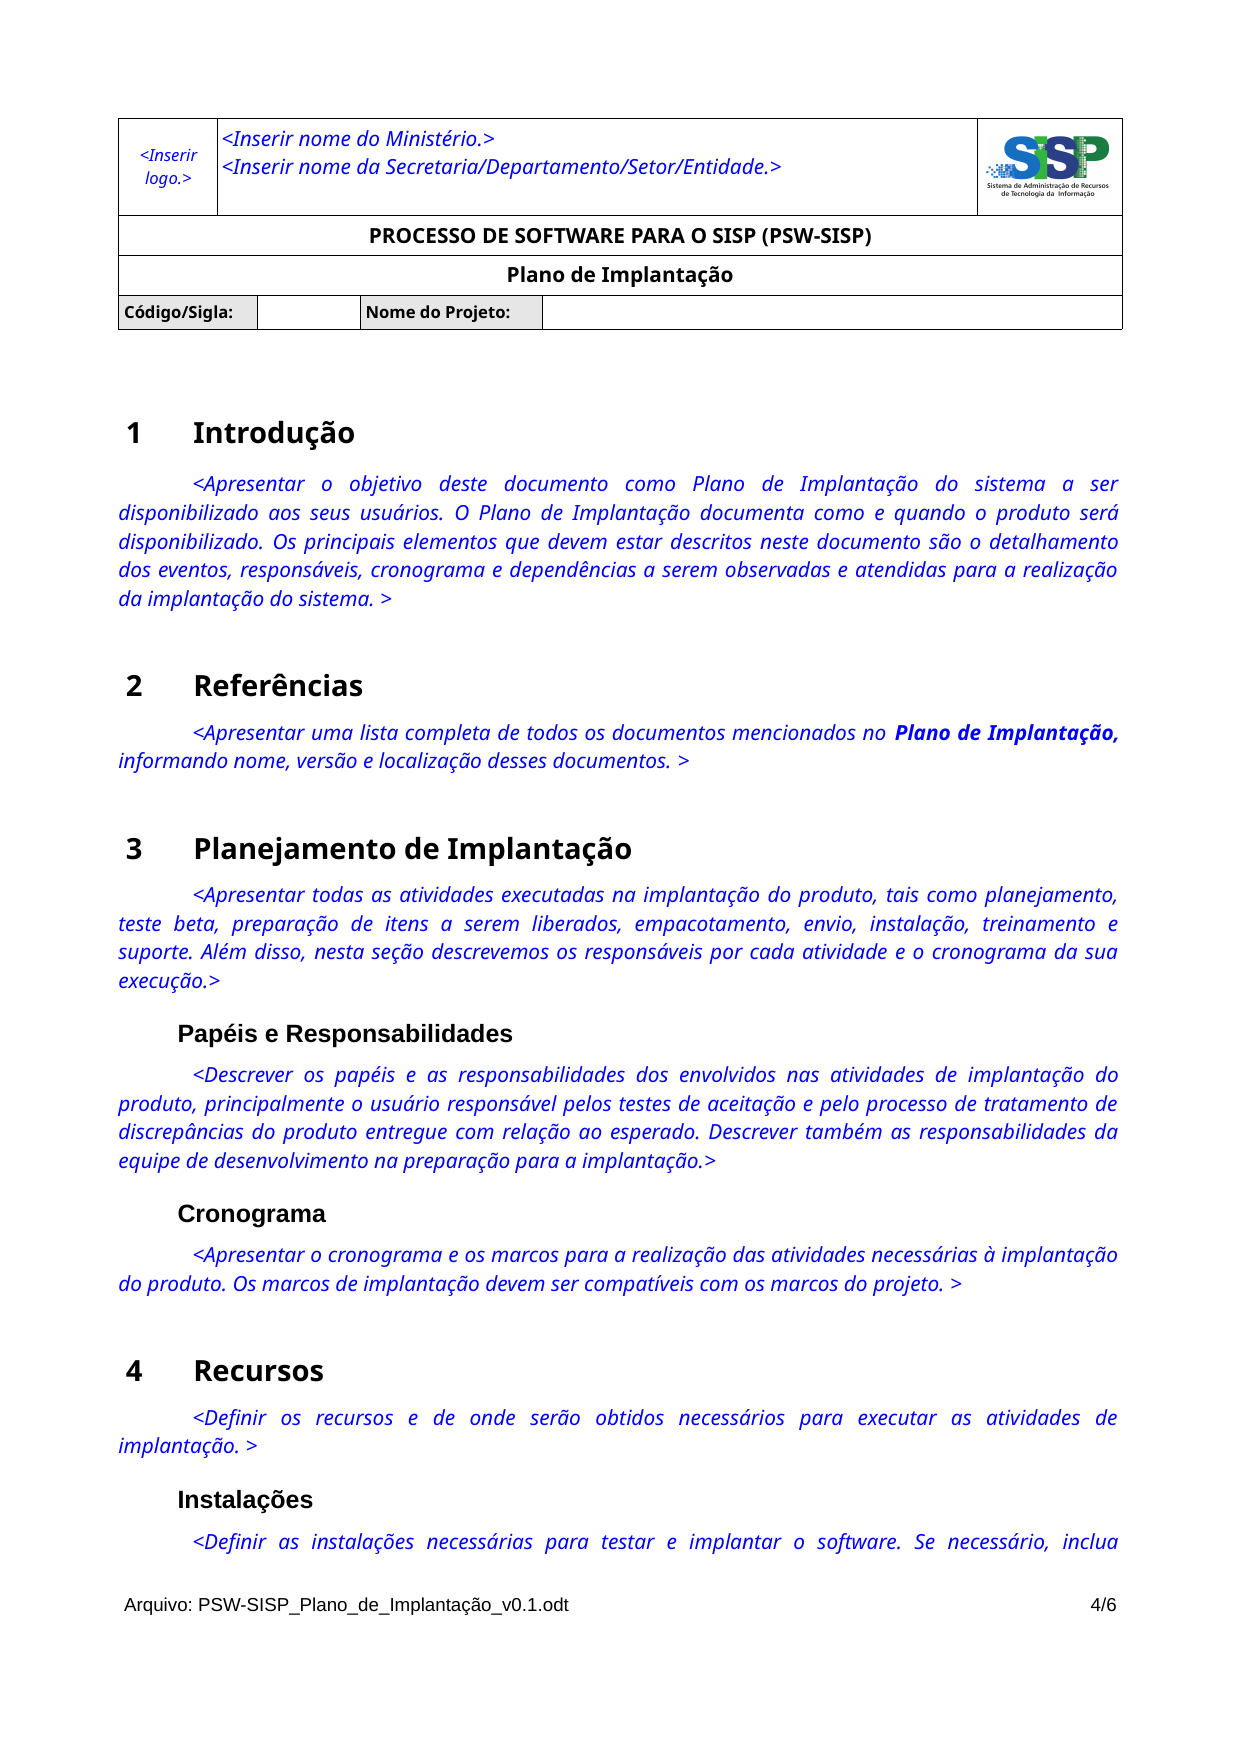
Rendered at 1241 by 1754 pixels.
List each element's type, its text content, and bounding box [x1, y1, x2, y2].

text <Apresentar uma lista completa de todos os documentos mencionados no Plano de Implantação, informando nome, versão e localização desses documentos. > [118, 718, 1122, 775]
subtitle Instalações [177, 1485, 1122, 1513]
text <Apresentar todas as atividades executadas na implantação do produto, tais como planejamento, teste beta, preparação de itens a serem liberados, empacotamento, envio, instalação, treinamento e suporte. Além disso, nesta seção descrevemos os responsáveis por cada atividade e o cronograma da sua execução.> [118, 880, 1122, 994]
subtitle Introdução [118, 412, 1122, 452]
subtitle Referências [118, 666, 1122, 705]
text <Definir os recursos e de onde serão obtidos necessários para executar as atividades de implantação. > [118, 1403, 1122, 1460]
subtitle Papéis e Responsabilidades [177, 1019, 1122, 1048]
text <Apresentar o cronograma e os marcos para a realização das atividades necessárias à implantação do produto. Os marcos de implantação devem ser compatíveis com os marcos do projeto. > [118, 1240, 1122, 1297]
subtitle Planejamento de Implantação [118, 828, 1122, 868]
text <Descrever os papéis e as responsabilidades dos envolvidos nas atividades de implantação do produto, principalmente o usuário responsável pelos testes de aceitação e pelo processo de tratamento de discrepâncias do produto entregue com relação ao esperado. Descrever também as responsabilidades da equipe de desenvolvimento na preparação para a implantação.> [118, 1060, 1122, 1174]
picture [986, 135, 1113, 198]
subtitle Cronograma [177, 1199, 1122, 1228]
text <Apresentar o objetivo deste documento como Plano de Implantação do sistema a ser disponibilizado aos seus usuários. O Plano de Implantação documenta como e quando o produto será disponibilizado. Os principais elementos que devem estar descritos neste documento são o detalhamento dos eventos, responsáveis, cronograma e dependências a serem observadas e atendidas para a realização da implantação do sistema. > [118, 464, 1122, 612]
text <Definir as instalações necessárias para testar e implantar o software. Se necessário, inclua [118, 1526, 1122, 1556]
subtitle Recursos [118, 1351, 1122, 1390]
